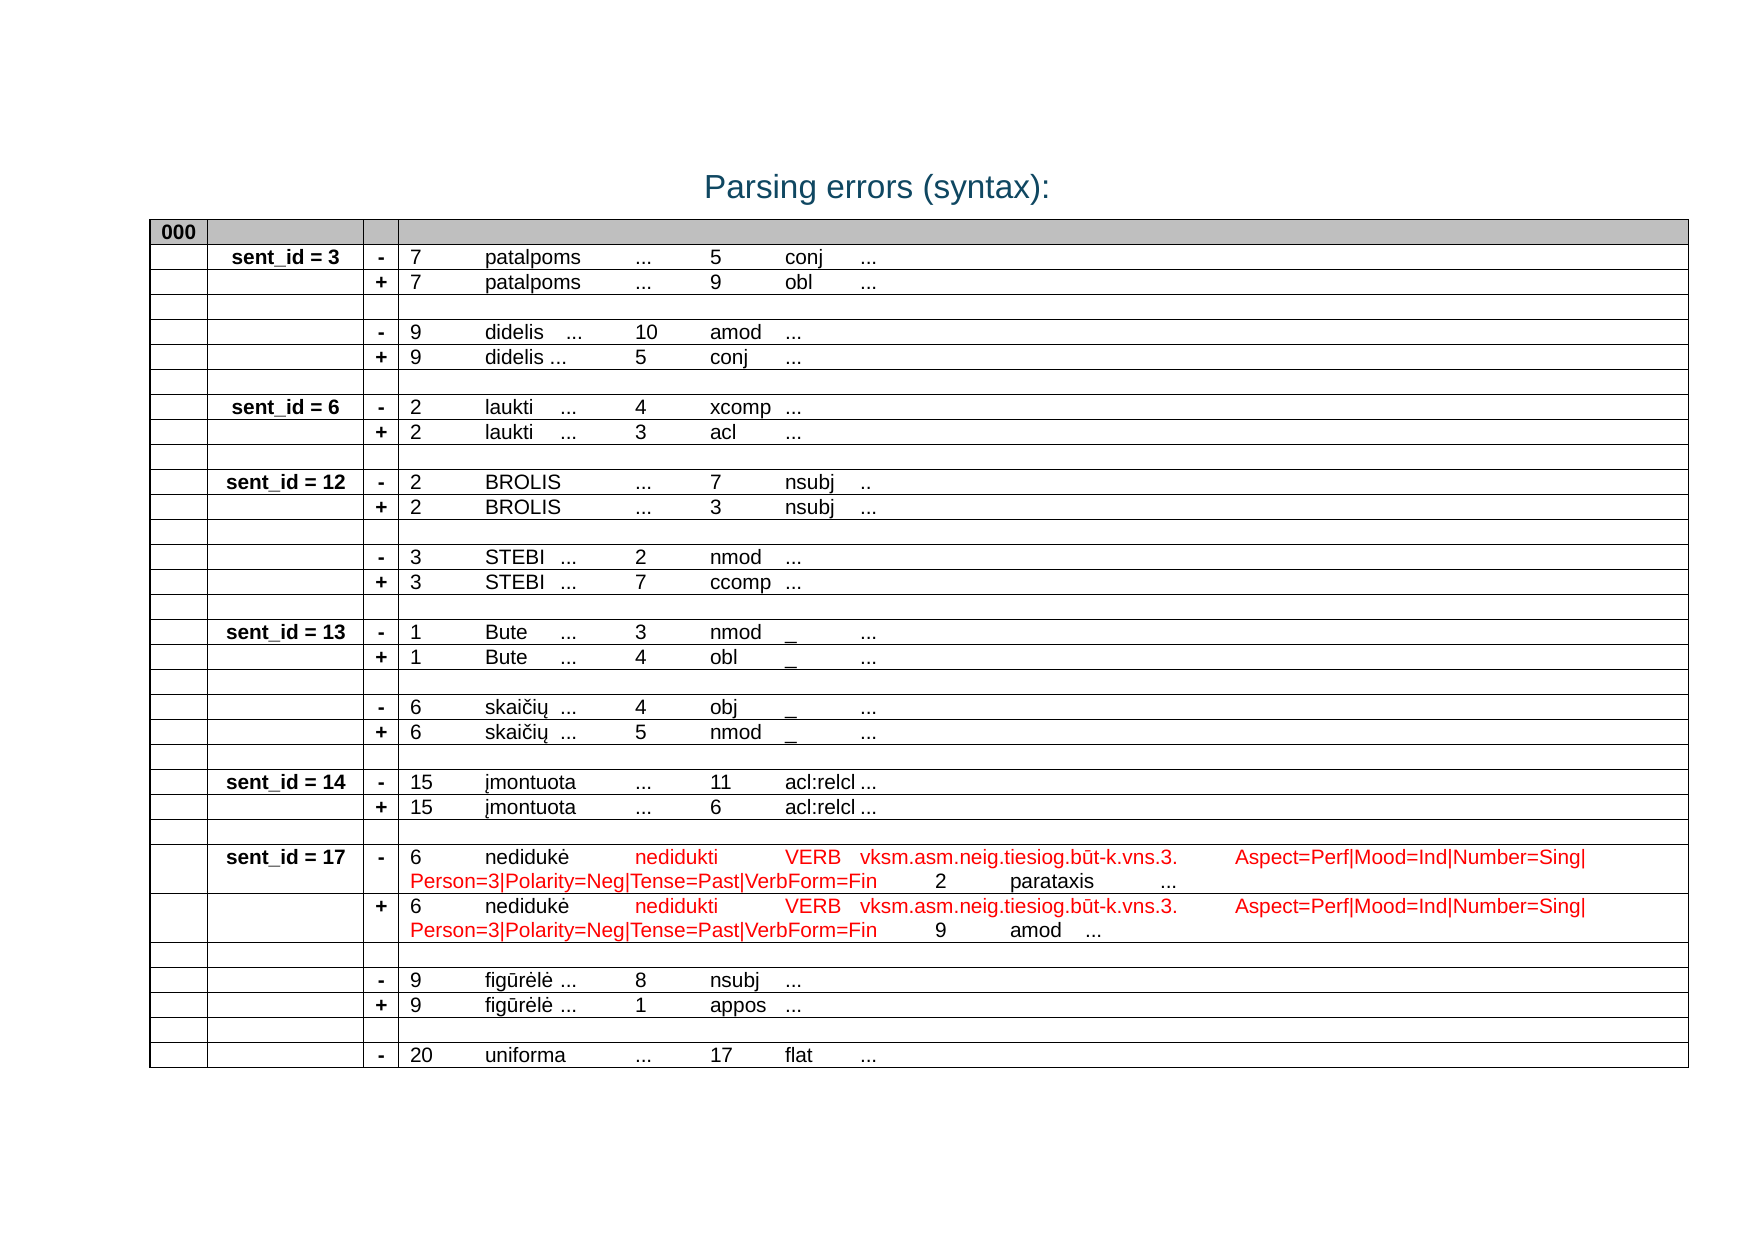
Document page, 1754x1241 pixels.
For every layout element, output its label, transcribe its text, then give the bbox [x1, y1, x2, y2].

table_cell 1 Bute ... 3 nmod _ ... [399, 620, 1688, 644]
table_cell [208, 894, 363, 942]
table_cell [208, 820, 363, 844]
table_cell [151, 1043, 207, 1067]
table_cell [364, 820, 398, 844]
table_cell [151, 894, 207, 942]
table_cell [208, 295, 363, 319]
table_cell [399, 295, 1688, 319]
table_cell - [364, 470, 398, 494]
table_cell [208, 595, 363, 619]
table_cell - [364, 968, 398, 992]
table_cell 1 Bute ... 4 obl _ ... [399, 645, 1688, 669]
table_header [208, 220, 363, 244]
table_cell [364, 295, 398, 319]
table_cell [364, 370, 398, 394]
table_cell [364, 943, 398, 967]
table_cell [208, 445, 363, 469]
table_cell [208, 993, 363, 1017]
table_cell + [364, 270, 398, 294]
table_cell - [364, 695, 398, 719]
table_cell sent_id = 6 [208, 395, 363, 419]
table_cell [208, 495, 363, 519]
table_cell [399, 745, 1688, 769]
table_cell 15 įmontuota ... 11 acl:relcl ... [399, 770, 1688, 794]
table_cell [151, 320, 207, 344]
table_cell [151, 495, 207, 519]
table_cell 6 skaičių ... 4 obj _ ... [399, 695, 1688, 719]
table_cell + [364, 420, 398, 444]
table_cell [151, 745, 207, 769]
subtitle Parsing errors (syntax): [150, 167, 1604, 205]
table_cell 6 skaičių ... 5 nmod _ ... [399, 720, 1688, 744]
table_cell 20 uniforma ... 17 flat ... [399, 1043, 1688, 1067]
table_cell 3 STEBI ... 7 ccomp ... [399, 570, 1688, 594]
table_cell [208, 345, 363, 369]
table_cell [151, 295, 207, 319]
table_cell [151, 770, 207, 794]
table_cell [208, 968, 363, 992]
table_cell - [364, 545, 398, 569]
table_cell 9 figūrėlė ... 8 nsubj ... [399, 968, 1688, 992]
table_cell [208, 420, 363, 444]
table_cell [399, 520, 1688, 544]
table_cell [208, 545, 363, 569]
table_cell + [364, 720, 398, 744]
table_cell 2 BROLIS ... 3 nsubj ... [399, 495, 1688, 519]
table_cell - [364, 770, 398, 794]
table_cell [364, 520, 398, 544]
table_cell - [364, 245, 398, 269]
table_cell + [364, 993, 398, 1017]
table_cell - [364, 320, 398, 344]
table_cell [208, 1018, 363, 1042]
table_cell [364, 1018, 398, 1042]
table_cell + [364, 570, 398, 594]
table_cell 6 nedidukė nedidukti VERB vksm.asm.neig.tiesiog.būt-k.vns.3. Aspect=Perf|Mood=Ind|Number=Sing|Person=3|Polarity=Neg|Tense=Past|VerbForm=Fin 2 parataxis ... [399, 845, 1688, 893]
table_cell [364, 670, 398, 694]
table_cell [208, 670, 363, 694]
table_cell 15 įmontuota ... 6 acl:relcl ... [399, 795, 1688, 819]
table_cell [151, 595, 207, 619]
table_cell 2 laukti ... 4 xcomp ... [399, 395, 1688, 419]
table_cell [151, 968, 207, 992]
table_cell [151, 1018, 207, 1042]
table_cell [364, 595, 398, 619]
table_cell [208, 795, 363, 819]
table_cell + [364, 795, 398, 819]
table_cell [151, 395, 207, 419]
table_cell [208, 520, 363, 544]
table_cell [151, 345, 207, 369]
table_cell [399, 370, 1688, 394]
table_cell 9 didelis ... 10 amod ... [399, 320, 1688, 344]
table_cell [151, 570, 207, 594]
table_cell [151, 470, 207, 494]
table_cell + [364, 894, 398, 942]
table_cell [151, 993, 207, 1017]
table_cell + [364, 645, 398, 669]
table_cell [151, 270, 207, 294]
table_cell - [364, 845, 398, 893]
table_cell [151, 370, 207, 394]
table_cell [208, 270, 363, 294]
table_cell [151, 670, 207, 694]
table_cell [208, 370, 363, 394]
table_cell [151, 845, 207, 893]
table_cell [151, 545, 207, 569]
table_cell [208, 570, 363, 594]
table_cell [364, 445, 398, 469]
table_cell sent_id = 13 [208, 620, 363, 644]
table_cell - [364, 1043, 398, 1067]
table_cell [151, 720, 207, 744]
table_cell 6 nedidukė nedidukti VERB vksm.asm.neig.tiesiog.būt-k.vns.3. Aspect=Perf|Mood=Ind|Number=Sing|Person=3|Polarity=Neg|Tense=Past|VerbForm=Fin 9 amod ... [399, 894, 1688, 942]
table_cell sent_id = 17 [208, 845, 363, 893]
table_cell - [364, 395, 398, 419]
table_cell [399, 1018, 1688, 1042]
table_cell sent_id = 14 [208, 770, 363, 794]
table_cell [399, 595, 1688, 619]
table_cell [399, 670, 1688, 694]
table_cell [208, 645, 363, 669]
table_cell 2 BROLIS ... 7 nsubj .. [399, 470, 1688, 494]
table_cell 7 patalpoms ... 5 conj ... [399, 245, 1688, 269]
table_cell 9 figūrėlė ... 1 appos ... [399, 993, 1688, 1017]
table_header 000 [151, 220, 207, 244]
table_cell [208, 720, 363, 744]
table_cell sent_id = 3 [208, 245, 363, 269]
table_cell [364, 745, 398, 769]
table_cell 9 didelis ... 5 conj ... [399, 345, 1688, 369]
table_cell [399, 445, 1688, 469]
table_cell [151, 620, 207, 644]
table_cell [208, 320, 363, 344]
table_cell [151, 943, 207, 967]
table_cell sent_id = 12 [208, 470, 363, 494]
table_cell [151, 445, 207, 469]
table_cell 7 patalpoms ... 9 obl ... [399, 270, 1688, 294]
table_cell [208, 695, 363, 719]
table_cell [208, 745, 363, 769]
table_cell 2 laukti ... 3 acl ... [399, 420, 1688, 444]
table_header [364, 220, 398, 244]
table_cell [208, 1043, 363, 1067]
table_header [399, 220, 1688, 244]
table_cell [151, 695, 207, 719]
table_cell [399, 943, 1688, 967]
table_cell [208, 943, 363, 967]
table_cell [151, 820, 207, 844]
table_cell [151, 520, 207, 544]
table_cell [151, 420, 207, 444]
table_cell [151, 645, 207, 669]
table_cell + [364, 345, 398, 369]
table_cell [151, 245, 207, 269]
table_cell 3 STEBI ... 2 nmod ... [399, 545, 1688, 569]
table_cell [151, 795, 207, 819]
table_cell + [364, 495, 398, 519]
table_cell [399, 820, 1688, 844]
table_cell - [364, 620, 398, 644]
